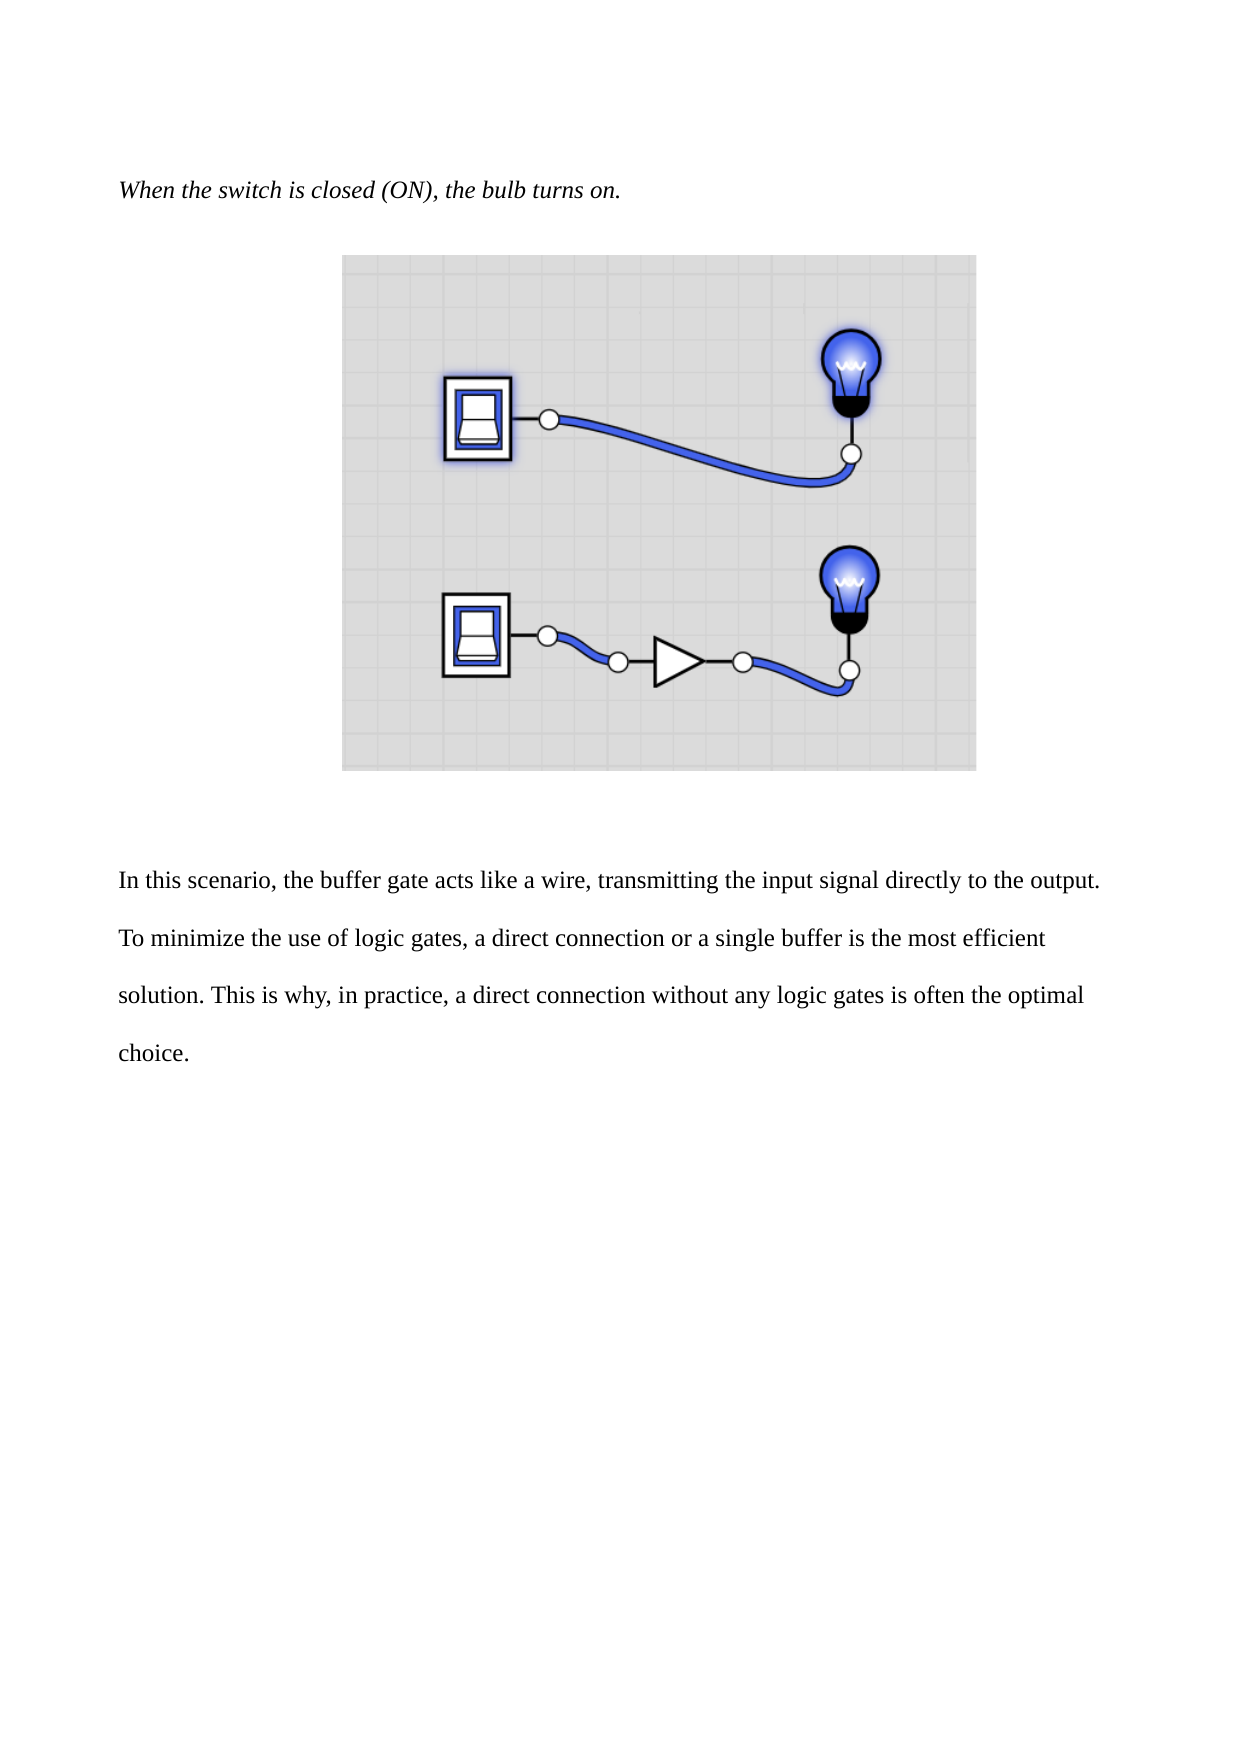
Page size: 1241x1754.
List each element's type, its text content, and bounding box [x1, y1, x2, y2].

text When the switch is closed (ON), the bulb turns on. [118, 176, 1122, 204]
picture [342, 255, 977, 771]
text In this scenario, the buffer gate acts like a wire, transmitting the input signal directly to the output. To minimize the use of logic gates, a direct connection or a single buffer is the most efficient solution. This is why, in practice, a direct connection without any logic gates is often the optimal choice. [118, 866, 1122, 1067]
